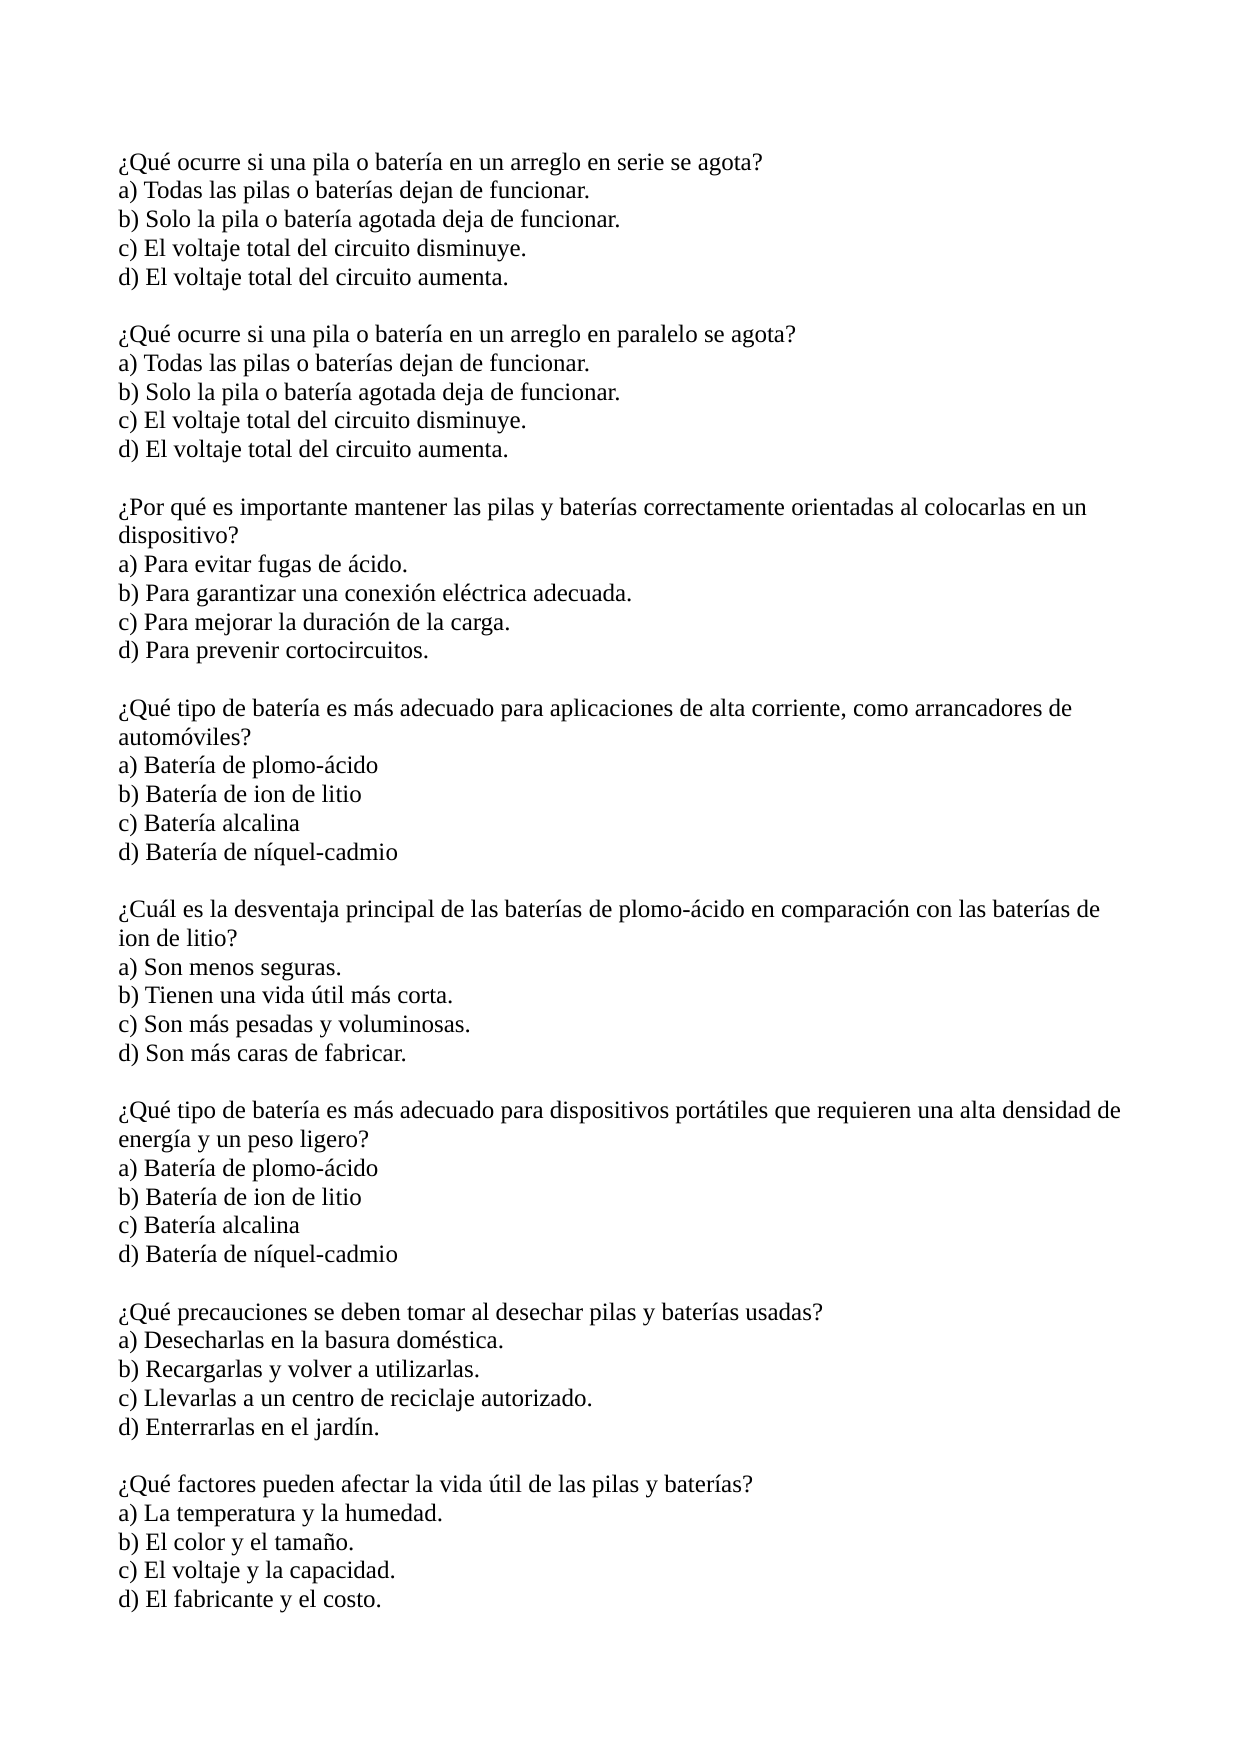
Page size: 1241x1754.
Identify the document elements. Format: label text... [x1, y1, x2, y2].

text a) Todas las pilas o baterías dejan de funcionar. [118, 348, 1122, 377]
text c) Batería alcalina [118, 1211, 1122, 1239]
text d) El voltaje total del circuito aumenta. [118, 434, 1122, 463]
text ¿Por qué es importante mantener las pilas y baterías correctamente orientadas al colocarlas en un dispositivo? [118, 492, 1122, 549]
text a) Desecharlas en la basura doméstica. [118, 1326, 1122, 1354]
text b) Batería de ion de litio [118, 779, 1122, 808]
text b) Para garantizar una conexión eléctrica adecuada. [118, 578, 1122, 607]
text b) Solo la pila o batería agotada deja de funcionar. [118, 204, 1122, 233]
text ¿Qué ocurre si una pila o batería en un arreglo en paralelo se agota? [118, 319, 1122, 348]
text b) Recargarlas y volver a utilizarlas. [118, 1354, 1122, 1383]
text c) El voltaje total del circuito disminuye. [118, 406, 1122, 434]
text c) El voltaje total del circuito disminuye. [118, 233, 1122, 262]
text b) Tienen una vida útil más corta. [118, 981, 1122, 1009]
text ¿Qué precauciones se deben tomar al desechar pilas y baterías usadas? [118, 1297, 1122, 1326]
text a) Para evitar fugas de ácido. [118, 549, 1122, 578]
text b) Solo la pila o batería agotada deja de funcionar. [118, 377, 1122, 406]
text a) Batería de plomo-ácido [118, 751, 1122, 779]
text a) Batería de plomo-ácido [118, 1153, 1122, 1182]
text ¿Qué ocurre si una pila o batería en un arreglo en serie se agota? [118, 147, 1122, 176]
text d) Batería de níquel-cadmio [118, 1239, 1122, 1268]
text ¿Qué tipo de batería es más adecuado para aplicaciones de alta corriente, como arrancadores de automóviles? [118, 693, 1122, 751]
text d) El fabricante y el costo. [118, 1584, 1122, 1613]
text c) El voltaje y la capacidad. [118, 1556, 1122, 1584]
text c) Para mejorar la duración de la carga. [118, 607, 1122, 636]
text d) Enterrarlas en el jardín. [118, 1412, 1122, 1441]
text d) Batería de níquel-cadmio [118, 837, 1122, 866]
text a) La temperatura y la humedad. [118, 1498, 1122, 1527]
text ¿Qué tipo de batería es más adecuado para dispositivos portátiles que requieren una alta densidad de energía y un peso ligero? [118, 1096, 1122, 1153]
text ¿Qué factores pueden afectar la vida útil de las pilas y baterías? [118, 1469, 1122, 1498]
text c) Llevarlas a un centro de reciclaje autorizado. [118, 1383, 1122, 1412]
text a) Todas las pilas o baterías dejan de funcionar. [118, 176, 1122, 204]
text c) Batería alcalina [118, 808, 1122, 837]
text ¿Cuál es la desventaja principal de las baterías de plomo-ácido en comparación con las baterías de ion de litio? [118, 894, 1122, 952]
text b) Batería de ion de litio [118, 1182, 1122, 1211]
text a) Son menos seguras. [118, 952, 1122, 981]
text b) El color y el tamaño. [118, 1527, 1122, 1556]
text c) Son más pesadas y voluminosas. [118, 1009, 1122, 1038]
text d) El voltaje total del circuito aumenta. [118, 262, 1122, 291]
text d) Son más caras de fabricar. [118, 1038, 1122, 1067]
text d) Para prevenir cortocircuitos. [118, 636, 1122, 664]
